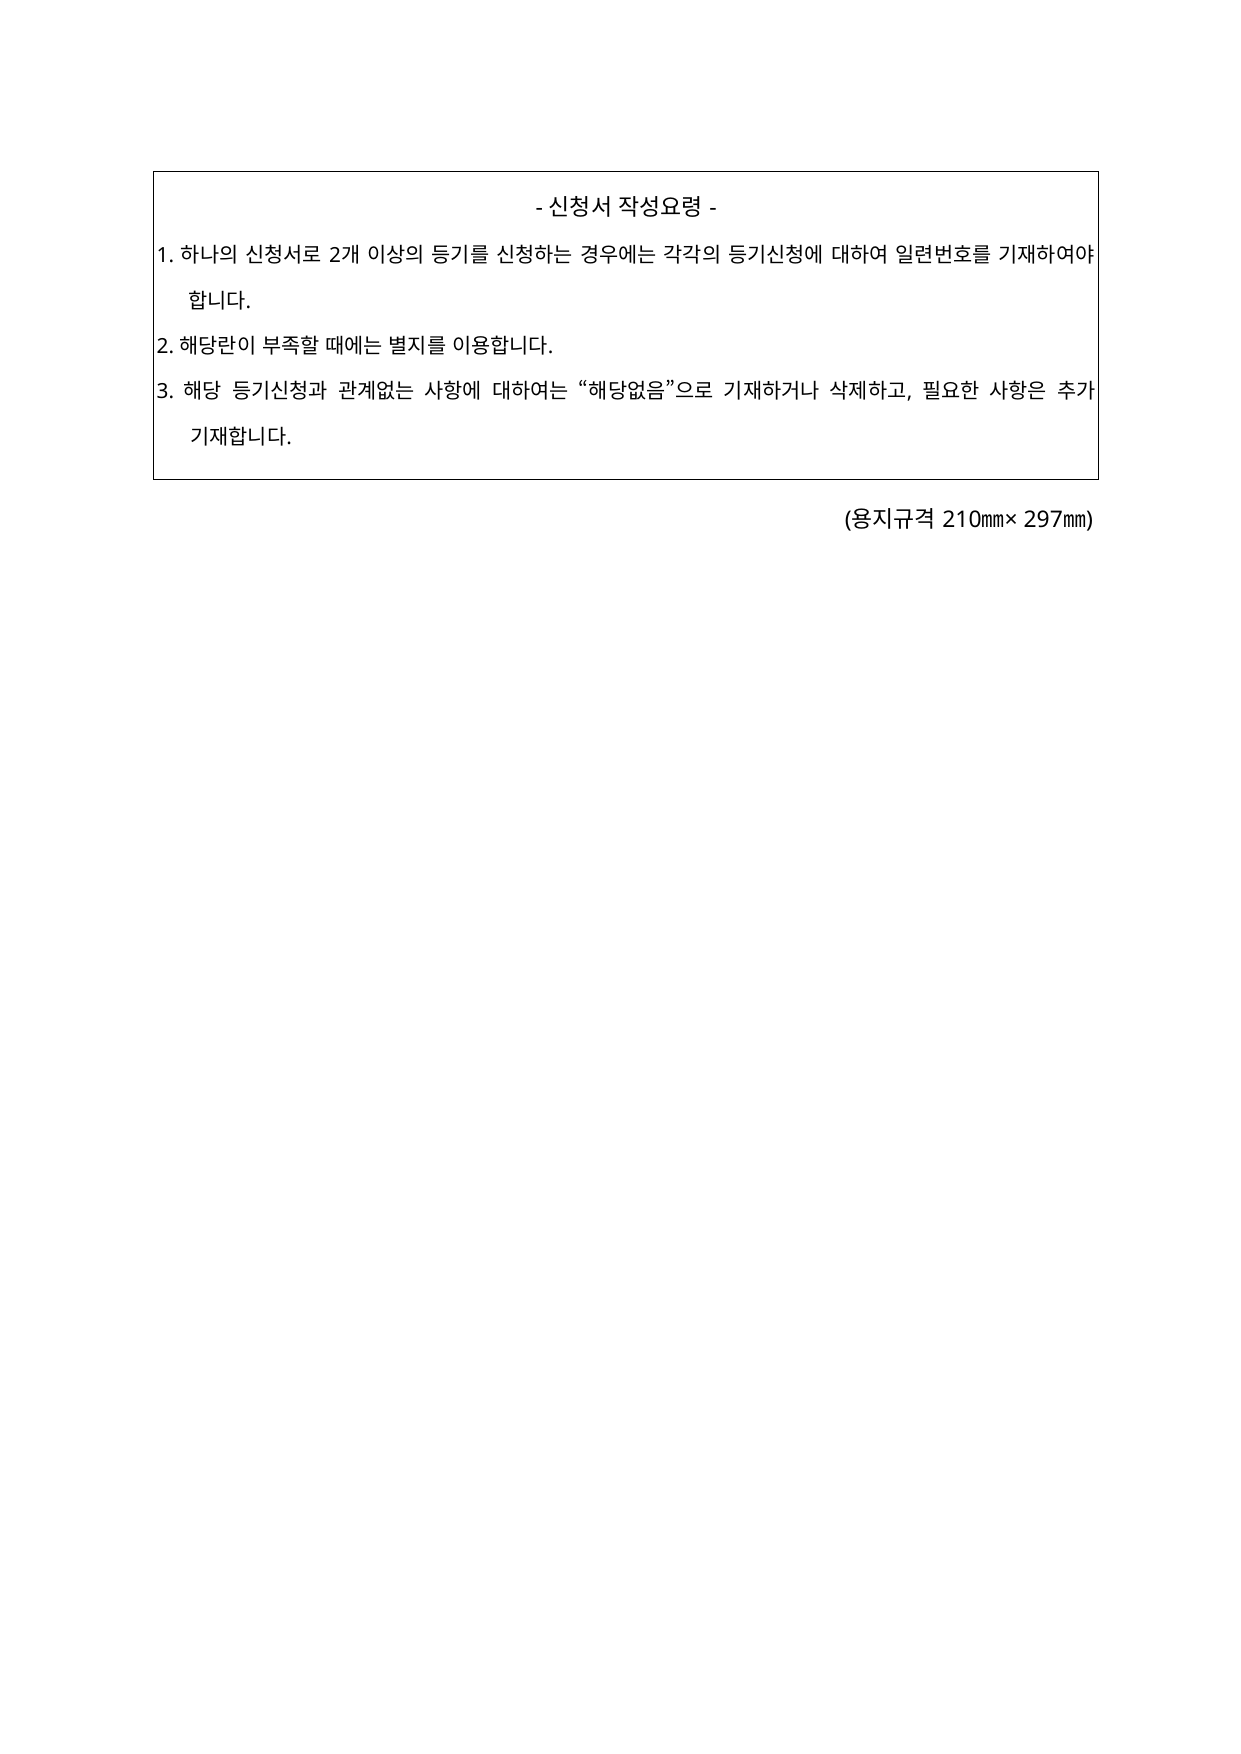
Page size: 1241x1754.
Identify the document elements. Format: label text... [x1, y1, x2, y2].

table_header - 신청서 작성요령 - 1. 하나의 신청서로 2개 이상의 등기를 신청하는 경우에는 각각의 등기신청에 대하여 일련번호를 기재하여야 합니다. 2. 해당란이 부족할 때에는 별지를 이용합니다. 3. 해당 등기신청과 관계없는 사항에 대하여는 “해당없음”으로 기재하거나 삭제하고, 필요한 사항은 추가 기재합니다. [154, 172, 1098, 479]
text (용지규격 210㎜× 297㎜) [148, 500, 1092, 534]
